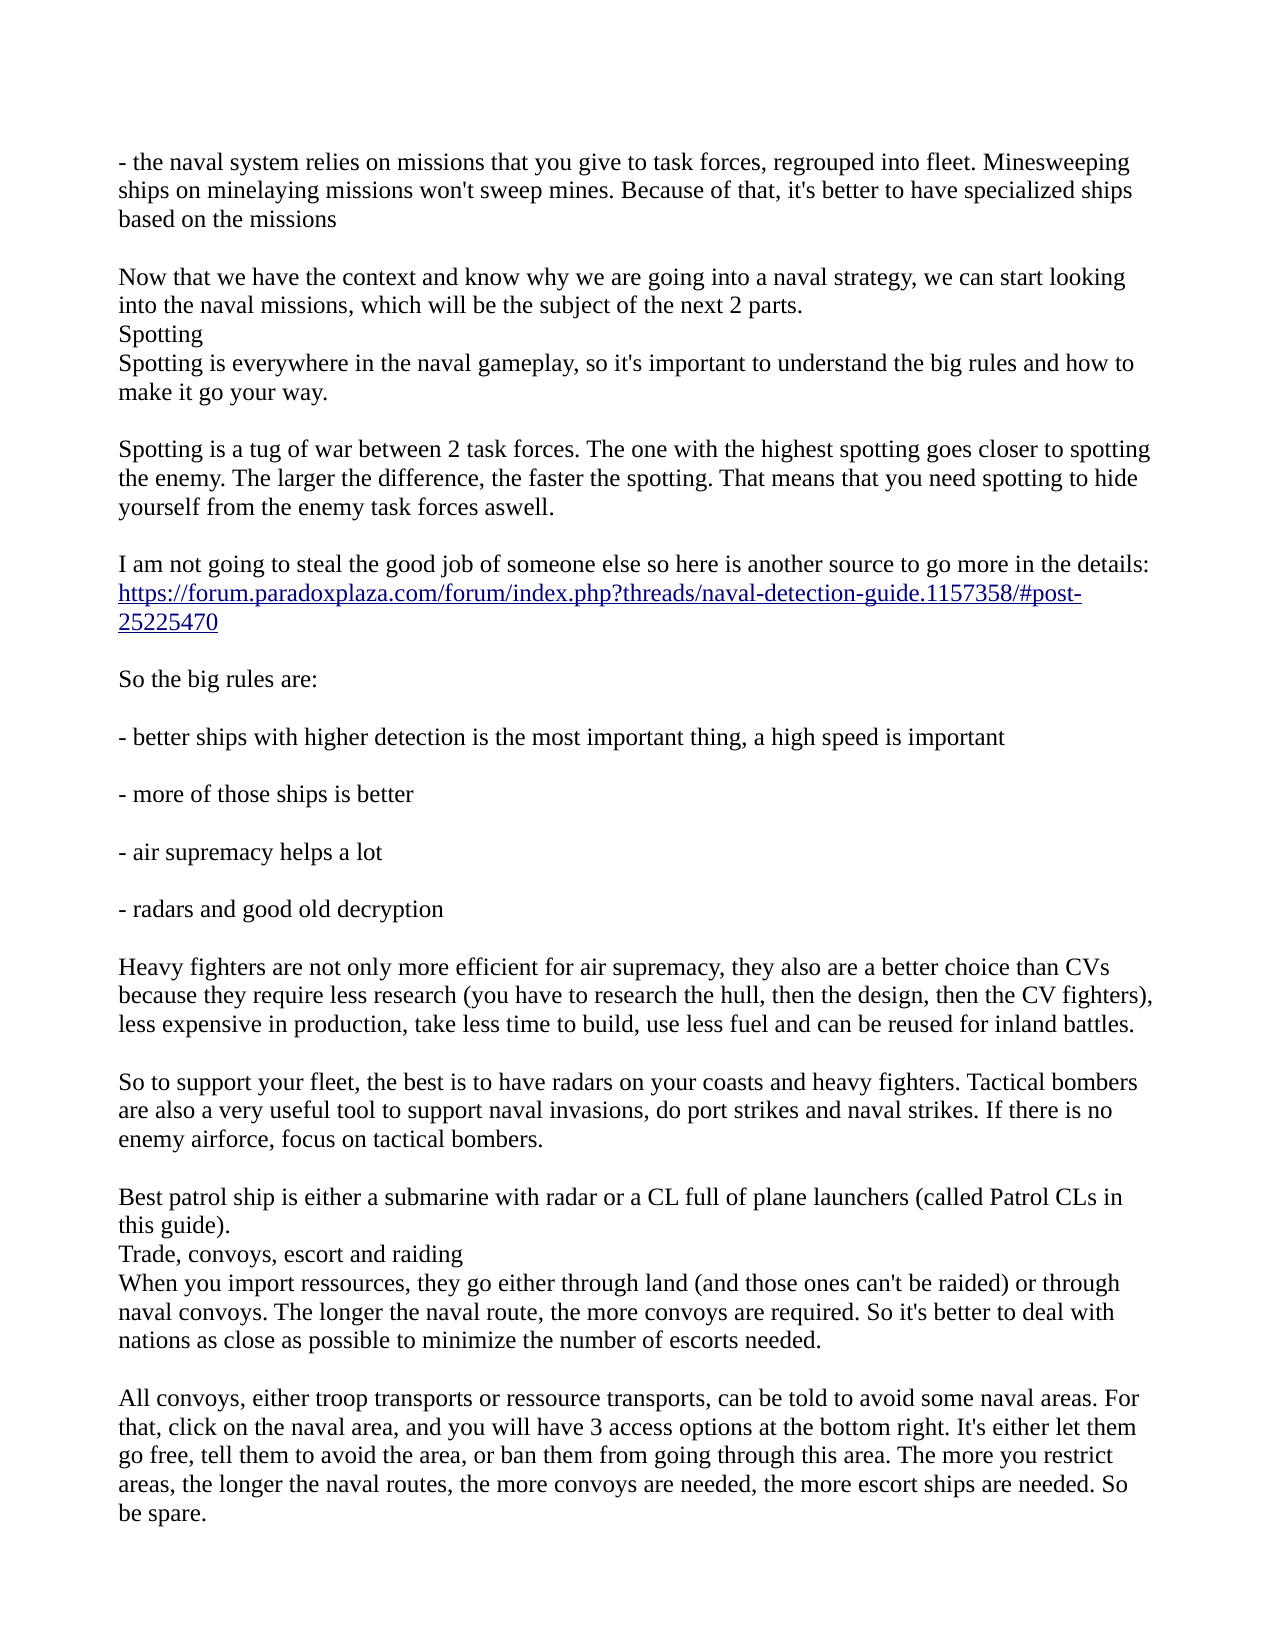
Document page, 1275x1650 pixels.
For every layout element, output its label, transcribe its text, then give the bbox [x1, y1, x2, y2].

text - the naval system relies on missions that you give to task forces, regrouped into fleet. Minesweeping ships on minelaying missions won't sweep mines. Because of that, it's better to have specialized ships based on the missions Now that we have the context and know why we are going into a naval strategy, we can start looking into the naval missions, which will be the subject of the next 2 parts. [118, 118, 1157, 319]
text Spotting is everywhere in the naval gameplay, so it's important to understand the big rules and how to make it go your way. Spotting is a tug of war between 2 task forces. The one with the highest spotting goes closer to spotting the enemy. The larger the difference, the faster the spotting. That means that you need spotting to hide yourself from the enemy task forces aswell. I am not going to steal the good job of someone else so here is another source to go more in the details: https://forum.paradoxplaza.com/forum/index.php?threads/naval-detection-guide.1157358/#post-25225470 So the big rules are: - better ships with higher detection is the most important thing, a high speed is important - more of those ships is better - air supremacy helps a lot - radars and good old decryption Heavy fighters are not only more efficient for air supremacy, they also are a better choice than CVs because they require less research (you have to research the hull, then the design, then the CV fighters), less expensive in production, take less time to build, use less fuel and can be reused for inland battles. So to support your fleet, the best is to have radars on your coasts and heavy fighters. Tactical bombers are also a very useful tool to support naval invasions, do port strikes and naval strikes. If there is no enemy airforce, focus on tactical bombers. Best patrol ship is either a submarine with radar or a CL full of plane launchers (called Patrol CLs in this guide). [118, 348, 1157, 1239]
text When you import ressources, they go either through land (and those ones can't be raided) or through naval convoys. The longer the naval route, the more convoys are required. So it's better to deal with nations as close as possible to minimize the number of escorts needed. All convoys, either troop transports or ressource transports, can be told to avoid some naval areas. For that, click on the naval area, and you will have 3 access options at the bottom right. It's either let them go free, tell them to avoid the area, or ban them from going through this area. The more you restrict areas, the longer the naval routes, the more convoys are needed, the more escort ships are needed. So be spare. [118, 1268, 1157, 1527]
text Spotting [118, 319, 1157, 348]
text Trade, convoys, escort and raiding [118, 1239, 1157, 1268]
